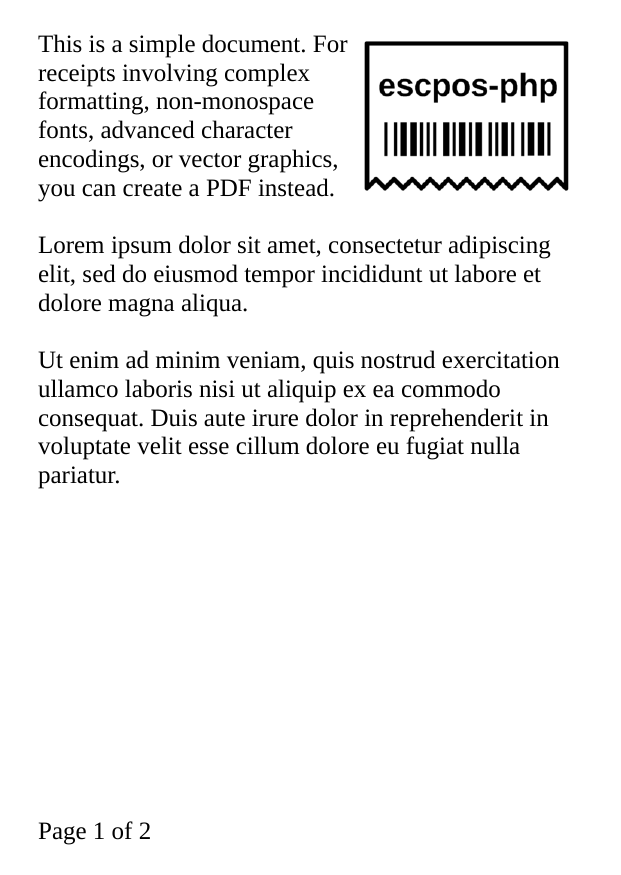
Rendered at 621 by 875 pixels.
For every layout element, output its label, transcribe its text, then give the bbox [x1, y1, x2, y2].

text This is a simple document. For receipts involving complex formatting, non-monospace fonts, advanced character encodings, or vector graphics, you can create a PDF instead. [38, 29, 352, 201]
text Ut enim ad minim veniam, quis nostrud exercitation ullamco laboris nisi ut aliquip ex ea commodo consequat. Duis aute irure dolor in reprehenderit in voluptate velit esse cillum dolore eu fugiat nulla pariatur. [38, 345, 582, 489]
picture [352, 29, 578, 207]
text Lorem ipsum dolor sit amet, consectetur adipiscing elit, sed do eiusmod tempor incididunt ut labore et dolore magna aliqua. [38, 230, 582, 316]
